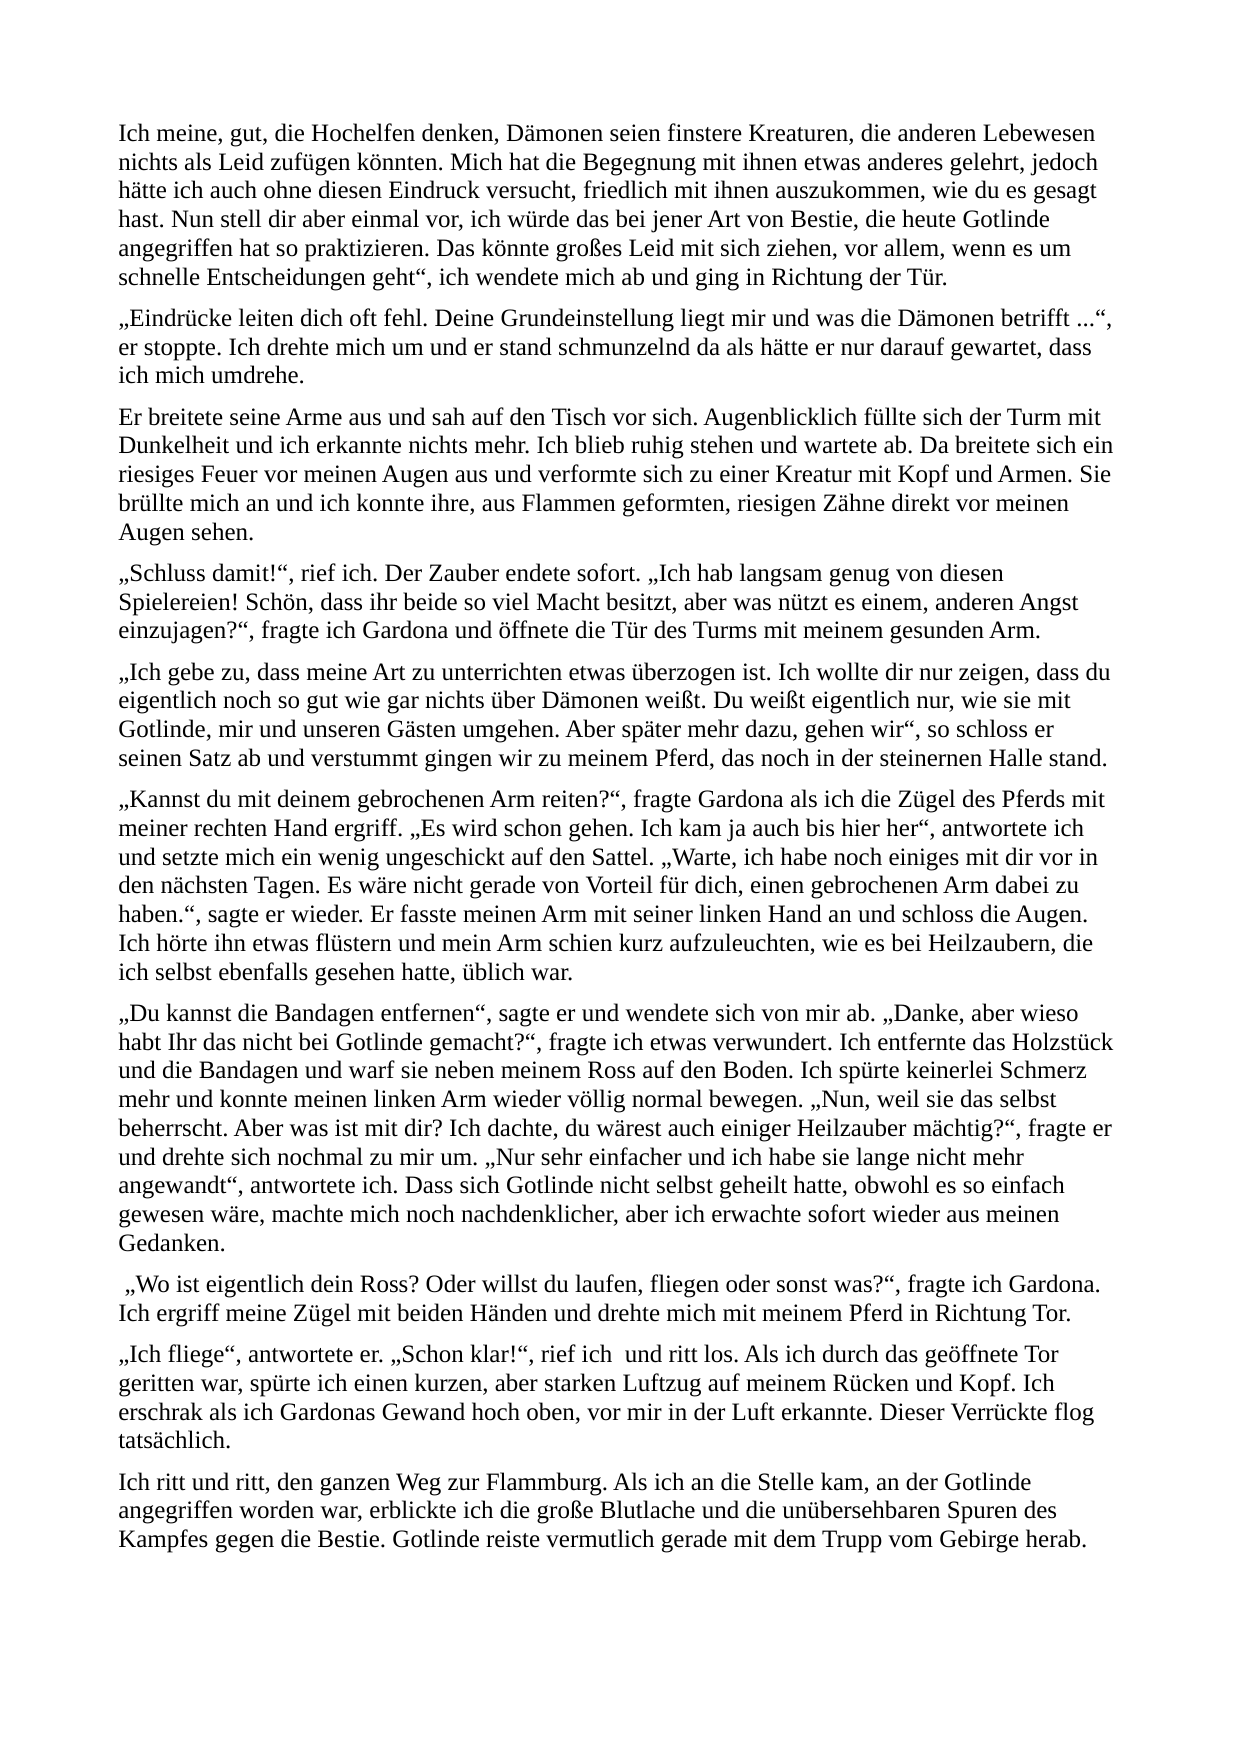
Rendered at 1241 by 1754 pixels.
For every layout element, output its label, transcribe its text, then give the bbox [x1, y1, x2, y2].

text „Eindrücke leiten dich oft fehl. Deine Grundeinstellung liegt mir und was die Dämonen betrifft ...“, er stoppte. Ich drehte mich um und er stand schmunzelnd da als hätte er nur darauf gewartet, dass ich mich umdrehe. [118, 303, 1122, 389]
text Ich meine, gut, die Hochelfen denken, Dämonen seien finstere Kreaturen, die anderen Lebewesen nichts als Leid zufügen könnten. Mich hat die Begegnung mit ihnen etwas anderes gelehrt, jedoch hätte ich auch ohne diesen Eindruck versucht, friedlich mit ihnen auszukommen, wie du es gesagt hast. Nun stell dir aber einmal vor, ich würde das bei jener Art von Bestie, die heute Gotlinde angegriffen hat so praktizieren. Das könnte großes Leid mit sich ziehen, vor allem, wenn es um schnelle Entscheidungen geht“, ich wendete mich ab und ging in Richtung der Tür. [118, 118, 1122, 291]
text „Du kannst die Bandagen entfernen“, sagte er und wendete sich von mir ab. „Danke, aber wieso habt Ihr das nicht bei Gotlinde gemacht?“, fragte ich etwas verwundert. Ich entfernte das Holzstück und die Bandagen und warf sie neben meinem Ross auf den Boden. Ich spürte keinerlei Schmerz mehr und konnte meinen linken Arm wieder völlig normal bewegen. „Nun, weil sie das selbst beherrscht. Aber was ist mit dir? Ich dachte, du wärest auch einiger Heilzauber mächtig?“, fragte er und drehte sich nochmal zu mir um. „Nur sehr einfacher und ich habe sie lange nicht mehr angewandt“, antwortete ich. Dass sich Gotlinde nicht selbst geheilt hatte, obwohl es so einfach gewesen wäre, machte mich noch nachdenklicher, aber ich erwachte sofort wieder aus meinen Gedanken. [118, 998, 1122, 1257]
text Er breitete seine Arme aus und sah auf den Tisch vor sich. Augenblicklich füllte sich der Turm mit Dunkelheit und ich erkannte nichts mehr. Ich blieb ruhig stehen und wartete ab. Da breitete sich ein riesiges Feuer vor meinen Augen aus und verformte sich zu einer Kreatur mit Kopf und Armen. Sie brüllte mich an und ich konnte ihre, aus Flammen geformten, riesigen Zähne direkt vor meinen Augen sehen. [118, 402, 1122, 546]
text „Wo ist eigentlich dein Ross? Oder willst du laufen, fliegen oder sonst was?“, fragte ich Gardona. Ich ergriff meine Zügel mit beiden Händen und drehte mich mit meinem Pferd in Richtung Tor. [118, 1269, 1122, 1327]
text Ich ritt und ritt, den ganzen Weg zur Flammburg. Als ich an die Stelle kam, an der Gotlinde angegriffen worden war, erblickte ich die große Blutlache und die unübersehbaren Spuren des Kampfes gegen die Bestie. Gotlinde reiste vermutlich gerade mit dem Trupp vom Gebirge herab. [118, 1467, 1122, 1553]
text „Kannst du mit deinem gebrochenen Arm reiten?“, fragte Gardona als ich die Zügel des Pferds mit meiner rechten Hand ergriff. „Es wird schon gehen. Ich kam ja auch bis hier her“, antwortete ich und setzte mich ein wenig ungeschickt auf den Sattel. „Warte, ich habe noch einiges mit dir vor in den nächsten Tagen. Es wäre nicht gerade von Vorteil für dich, einen gebrochenen Arm dabei zu haben.“, sagte er wieder. Er fasste meinen Arm mit seiner linken Hand an und schloss die Augen. Ich hörte ihn etwas flüstern und mein Arm schien kurz aufzuleuchten, wie es bei Heilzaubern, die ich selbst ebenfalls gesehen hatte, üblich war. [118, 784, 1122, 986]
text „Ich gebe zu, dass meine Art zu unterrichten etwas überzogen ist. Ich wollte dir nur zeigen, dass du eigentlich noch so gut wie gar nichts über Dämonen weißt. Du weißt eigentlich nur, wie sie mit Gotlinde, mir und unseren Gästen umgehen. Aber später mehr dazu, gehen wir“, so schloss er seinen Satz ab und verstummt gingen wir zu meinem Pferd, das noch in der steinernen Halle stand. [118, 657, 1122, 772]
text „Ich fliege“, antwortete er. „Schon klar!“, rief ich und ritt los. Als ich durch das geöffnete Tor geritten war, spürte ich einen kurzen, aber starken Luftzug auf meinem Rücken und Kopf. Ich erschrak als ich Gardonas Gewand hoch oben, vor mir in der Luft erkannte. Dieser Verrückte flog tatsächlich. [118, 1339, 1122, 1454]
text „Schluss damit!“, rief ich. Der Zauber endete sofort. „Ich hab langsam genug von diesen Spielereien! Schön, dass ihr beide so viel Macht besitzt, aber was nützt es einem, anderen Angst einzujagen?“, fragte ich Gardona und öffnete die Tür des Turms mit meinem gesunden Arm. [118, 558, 1122, 644]
